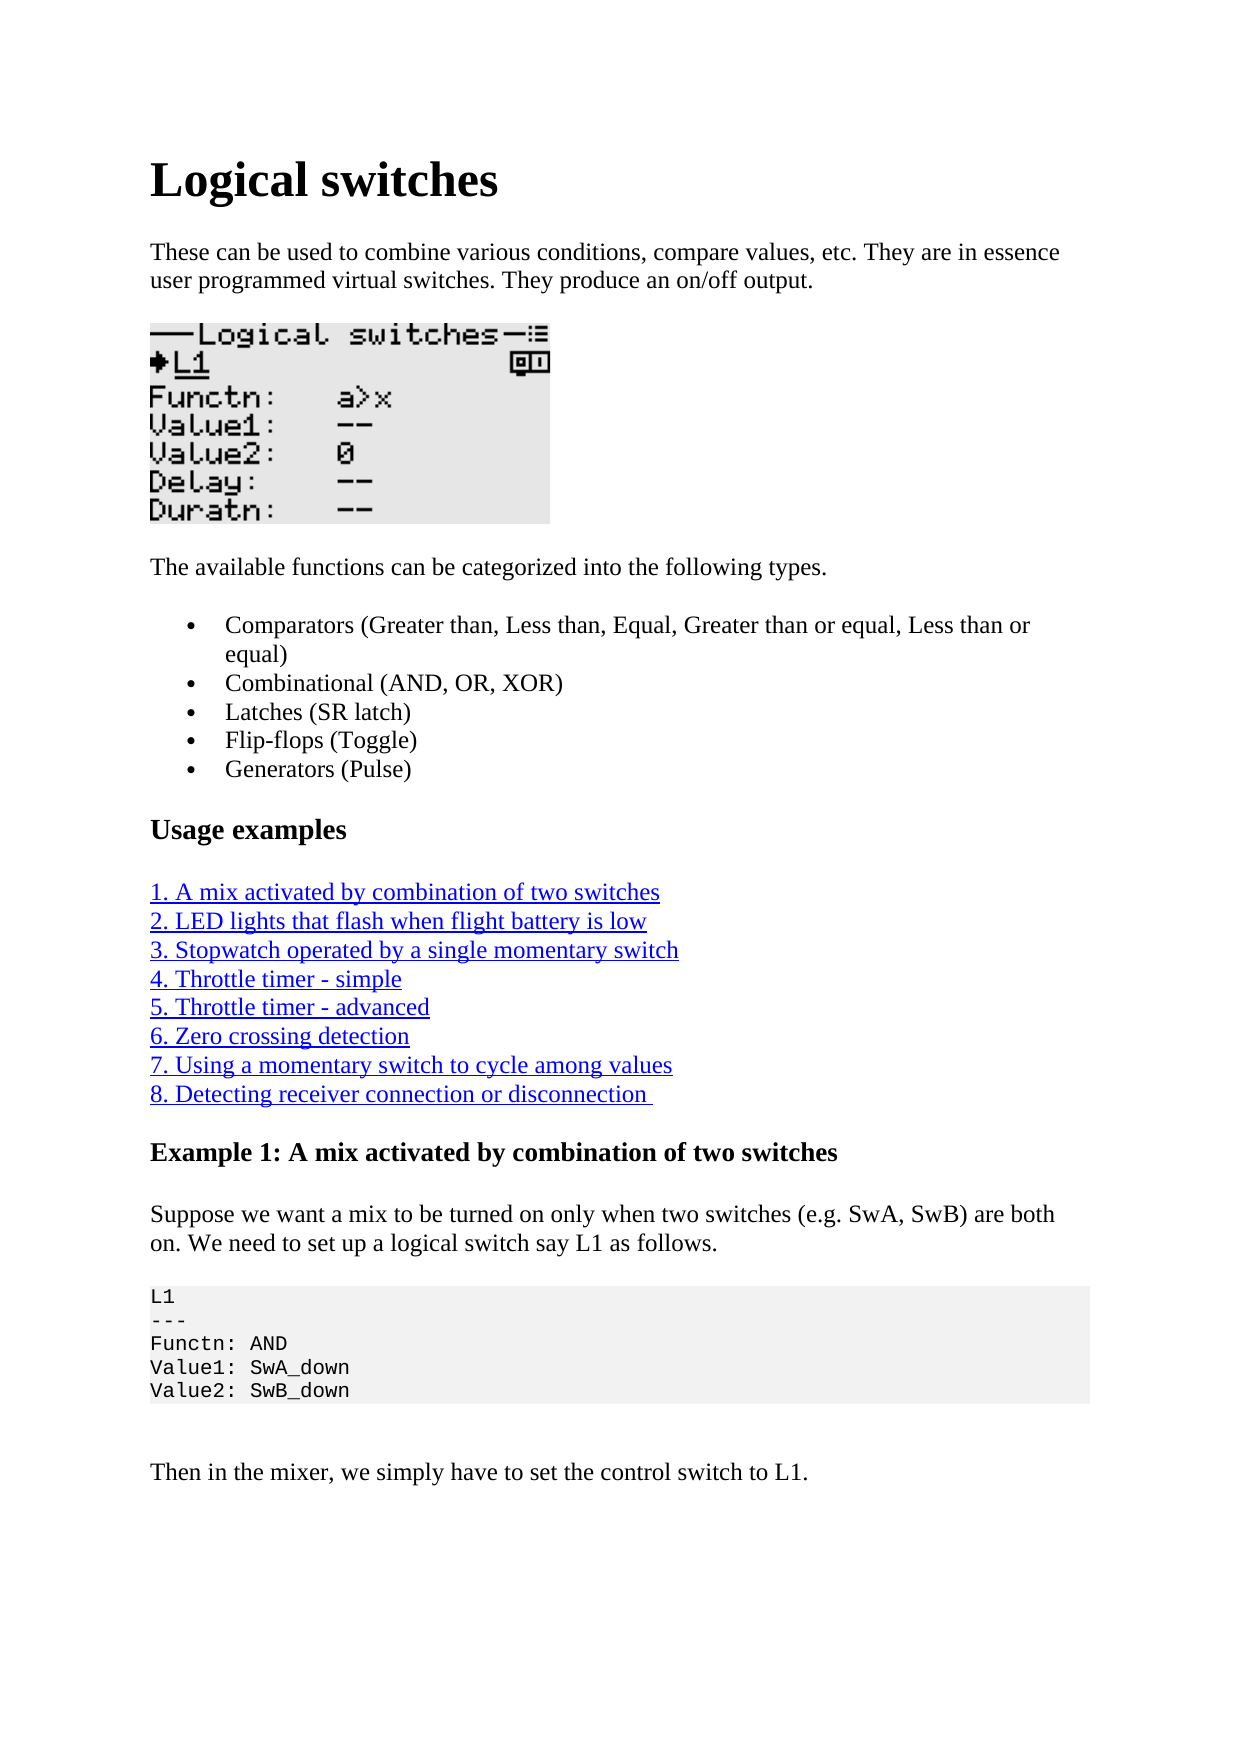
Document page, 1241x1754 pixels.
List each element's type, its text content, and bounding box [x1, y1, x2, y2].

subtitle Logical switches [150, 150, 1090, 207]
text Suppose we want a mix to be turned on only when two switches (e.g. SwA, SwB) are both on. We need to set up a logical switch say L1 as follows. [150, 1199, 1090, 1257]
list Generators (Pulse) [187, 754, 1090, 783]
text Value1: SwA_down [150, 1357, 1090, 1381]
text Then in the mixer, we simply have to set the control switch to L1. [150, 1457, 1090, 1486]
list Flip-flops (Toggle) [187, 725, 1090, 754]
list Comparators (Greater than, Less than, Equal, Greater than or equal, Less than or equal) [187, 610, 1090, 668]
list Latches (SR latch) [187, 697, 1090, 725]
subtitle Example 1: A mix activated by combination of two switches [150, 1137, 1090, 1168]
text L1 [150, 1286, 1090, 1309]
picture [150, 323, 550, 524]
subtitle Usage examples [150, 812, 1090, 846]
text Functn: AND [150, 1333, 1090, 1357]
text Value2: SwB_down [150, 1381, 1090, 1404]
text 1. A mix activated by combination of two switches 2. LED lights that flash when flight battery is low 3. Stopwatch operated by a single momentary switch 4. Throttle timer - simple 5. Throttle timer - advanced 6. Zero crossing detection 7. Using a momentary switch to cycle among values 8. Detecting receiver connection or disconnection [150, 877, 1090, 1107]
text --- [150, 1309, 1090, 1333]
list Combinational (AND, OR, XOR) [187, 668, 1090, 697]
text The available functions can be categorized into the following types. [150, 552, 1090, 581]
text These can be used to combine various conditions, compare values, etc. They are in essence user programmed virtual switches. They produce an on/off output. [150, 237, 1090, 294]
